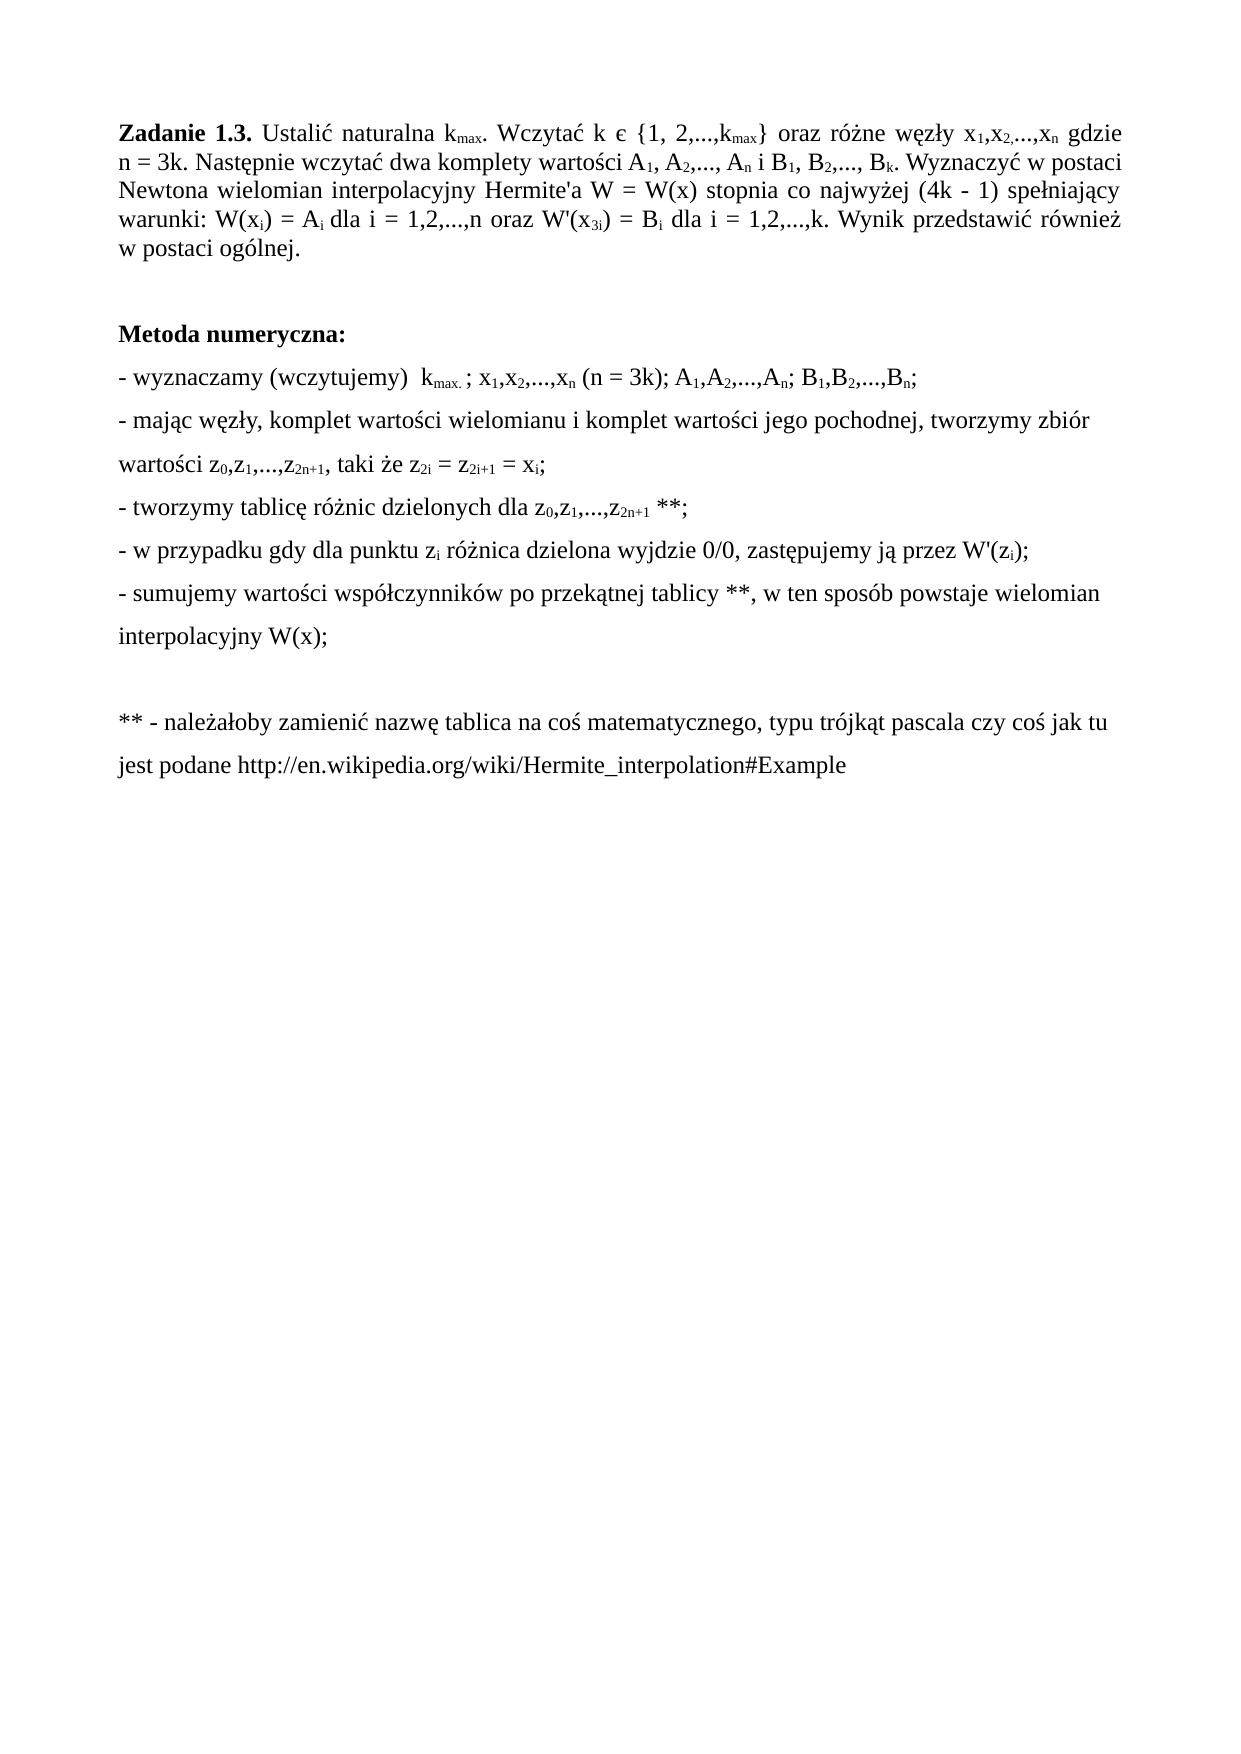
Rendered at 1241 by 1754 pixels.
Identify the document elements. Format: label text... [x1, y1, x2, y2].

text - sumujemy wartości współczynników po przekątnej tablicy **, w ten sposób powstaje wielomian interpolacyjny W(x); [118, 578, 1122, 650]
text Metoda numeryczna: [118, 319, 1122, 348]
text ** - należałoby zamienić nazwę tablica na coś matematycznego, typu trójkąt pascala czy coś jak tu jest podane http://en.wikipedia.org/wiki/Hermite_interpolation#Example [118, 707, 1122, 779]
text Zadanie 1.3. Ustalić naturalna kmax. Wczytać k є {1, 2,...,kmax} oraz różne węzły x1,x2,...,xn gdzie n = 3k. Następnie wczytać dwa komplety wartości A1, A2,..., An i B1, B2,..., Bk. Wyznaczyć w postaci Newtona wielomian interpolacyjny Hermite'a W = W(x) stopnia co najwyżej (4k - 1) spełniający warunki: W(xi) = Ai dla i = 1,2,...,n oraz W'(x3i) = Bi dla i = 1,2,...,k. Wynik przedstawić również w postaci ogólnej. [118, 118, 1122, 262]
text - tworzymy tablicę różnic dzielonych dla z0,z1,...,z2n+1 **; [118, 492, 1122, 521]
text - w przypadku gdy dla punktu zi różnica dzielona wyjdzie 0/0, zastępujemy ją przez W'(zi); [118, 535, 1122, 564]
text - mając węzły, komplet wartości wielomianu i komplet wartości jego pochodnej, tworzymy zbiór wartości z0,z1,...,z2n+1, taki że z2i = z2i+1 = xi; [118, 406, 1122, 477]
text - wyznaczamy (wczytujemy) kmax. ; x1,x2,...,xn (n = 3k); A1,A2,...,An; B1,B2,...,Bn; [118, 362, 1122, 391]
